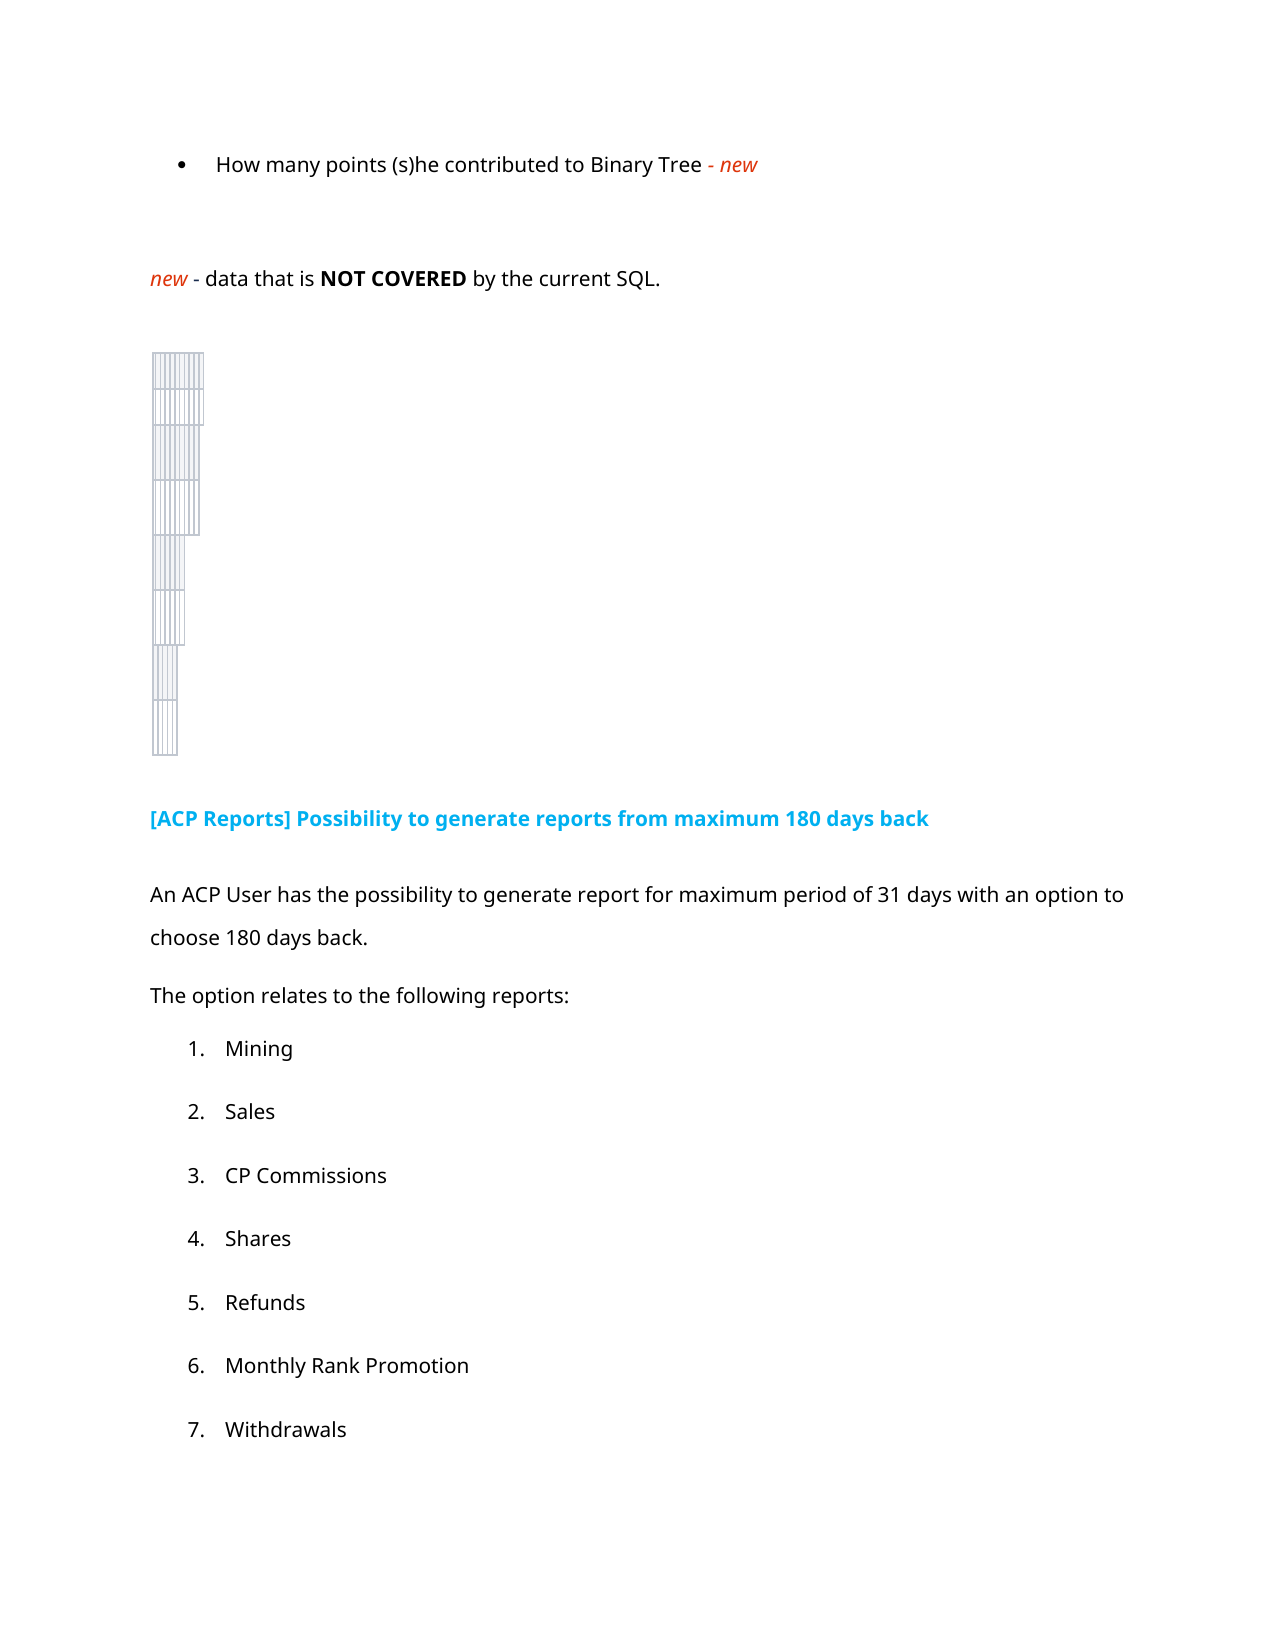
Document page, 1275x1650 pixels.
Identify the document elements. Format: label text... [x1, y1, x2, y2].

table_cell [191, 644, 196, 699]
table_cell [196, 699, 201, 754]
table_cell 2 [156, 481, 160, 534]
table_cell [199, 589, 203, 644]
table_cell [189, 536, 194, 589]
table_cell [199, 534, 203, 589]
table_cell [187, 699, 191, 754]
list Sales [187, 1097, 1125, 1126]
list CP Commissions [187, 1161, 1125, 1189]
table_cell [178, 699, 182, 754]
table_cell [178, 646, 182, 699]
table_cell 14 [168, 701, 172, 754]
table_cell 14 [163, 701, 167, 754]
table_cell [194, 589, 199, 644]
list Shares [187, 1224, 1125, 1253]
table_cell [185, 589, 189, 644]
table_cell false [156, 591, 160, 644]
text new - data that is NOT COVERED by the current SQL. [150, 264, 1125, 292]
subtitle [ACP Reports] Possibility to generate reports from maximum 180 days back [150, 804, 1125, 832]
table_cell [194, 536, 199, 589]
table_cell [189, 589, 194, 644]
table_cell 0 [180, 390, 184, 424]
table_cell 16.10.2020 [180, 591, 184, 644]
text An ACP User has the possibility to generate report for maximum period of 31 days with an option to choose 180 days back. [150, 880, 1125, 951]
list Withdrawals [187, 1415, 1125, 1443]
table_cell [196, 644, 201, 699]
table_cell [191, 699, 196, 754]
list How many points (s)he contributed to Binary Tree - new [178, 150, 1125, 178]
text The option relates to the following reports: [150, 981, 1125, 1009]
table_cell [187, 644, 191, 699]
list Monthly Rank Promotion [187, 1351, 1125, 1380]
table_cell [185, 536, 189, 589]
list Mining [187, 1034, 1125, 1062]
table_cell Col A1 [180, 481, 184, 534]
table_cell [182, 699, 187, 754]
table_cell [182, 644, 187, 699]
list Refunds [187, 1288, 1125, 1316]
table_cell 10 [156, 390, 160, 424]
